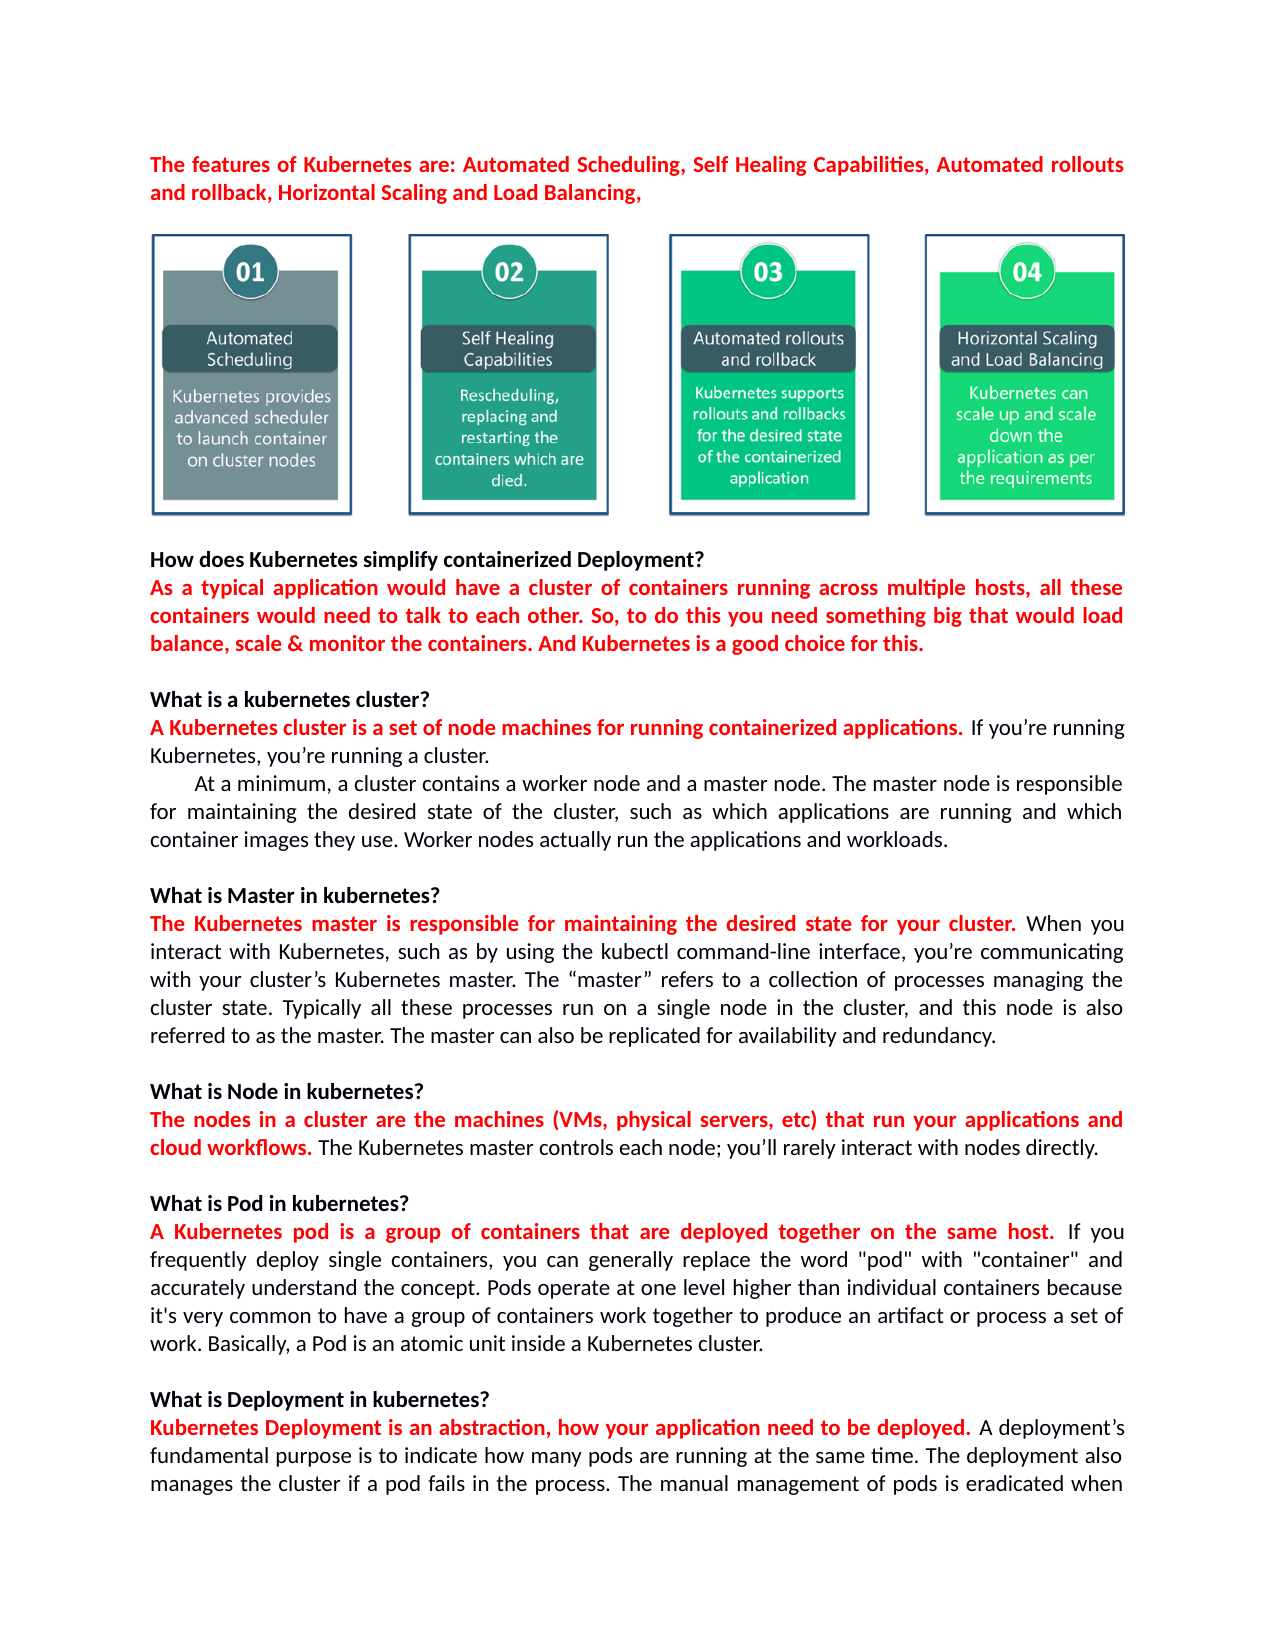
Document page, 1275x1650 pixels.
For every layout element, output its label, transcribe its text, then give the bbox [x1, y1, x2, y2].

text A Kubernetes cluster is a set of node machines for running containerized applications. If you’re running Kubernetes, you’re running a cluster. [150, 713, 1125, 769]
text What is Deployment in kubernetes? [150, 1385, 1125, 1413]
text The features of Kubernetes are: Automated Scheduling, Self Healing Capabilities, Automated rollouts and rollback, Horizontal Scaling and Load Balancing, [150, 150, 1125, 206]
text The Kubernetes master is responsible for maintaining the desired state for your cluster. When you interact with Kubernetes, such as by using the kubectl command-line interface, you’re communicating with your cluster’s Kubernetes master. The “master” refers to a collection of processes managing the cluster state. Typically all these processes run on a single node in the cluster, and this node is also referred to as the master. The master can also be replicated for availability and redundancy. [150, 909, 1125, 1049]
text Kubernetes Deployment is an abstraction, how your application need to be deployed. A deployment’s fundamental purpose is to indicate how many pods are running at the same time. The deployment also manages the cluster if a pod fails in the process. The manual management of pods is eradicated when [150, 1413, 1125, 1497]
text How does Kubernetes simplify containerized Deployment? [150, 545, 1125, 573]
text The nodes in a cluster are the machines (VMs, physical servers, etc) that run your applications and cloud workflows. The Kubernetes master controls each node; you’ll rarely interact with nodes directly. [150, 1105, 1125, 1161]
text At a minimum, a cluster contains a worker node and a master node. The master node is responsible for maintaining the desired state of the cluster, such as which applications are running and which container images they use. Worker nodes actually run the applications and workloads. [150, 769, 1125, 853]
text As a typical application would have a cluster of containers running across multiple hosts, all these containers would need to talk to each other. So, to do this you need something big that would load balance, scale & monitor the containers. And Kubernetes is a good choice for this. [150, 573, 1125, 657]
text What is Master in kubernetes? [150, 881, 1125, 909]
picture [150, 234, 1125, 517]
text A Kubernetes pod is a group of containers that are deployed together on the same host. If you frequently deploy single containers, you can generally replace the word "pod" with "container" and accurately understand the concept. Pods operate at one level higher than individual containers because it's very common to have a group of containers work together to produce an artifact or process a set of work. Basically, a Pod is an atomic unit inside a Kubernetes cluster. [150, 1217, 1125, 1357]
text What is a kubernetes cluster? [150, 685, 1125, 713]
text What is Node in kubernetes? [150, 1077, 1125, 1105]
text What is Pod in kubernetes? [150, 1189, 1125, 1217]
